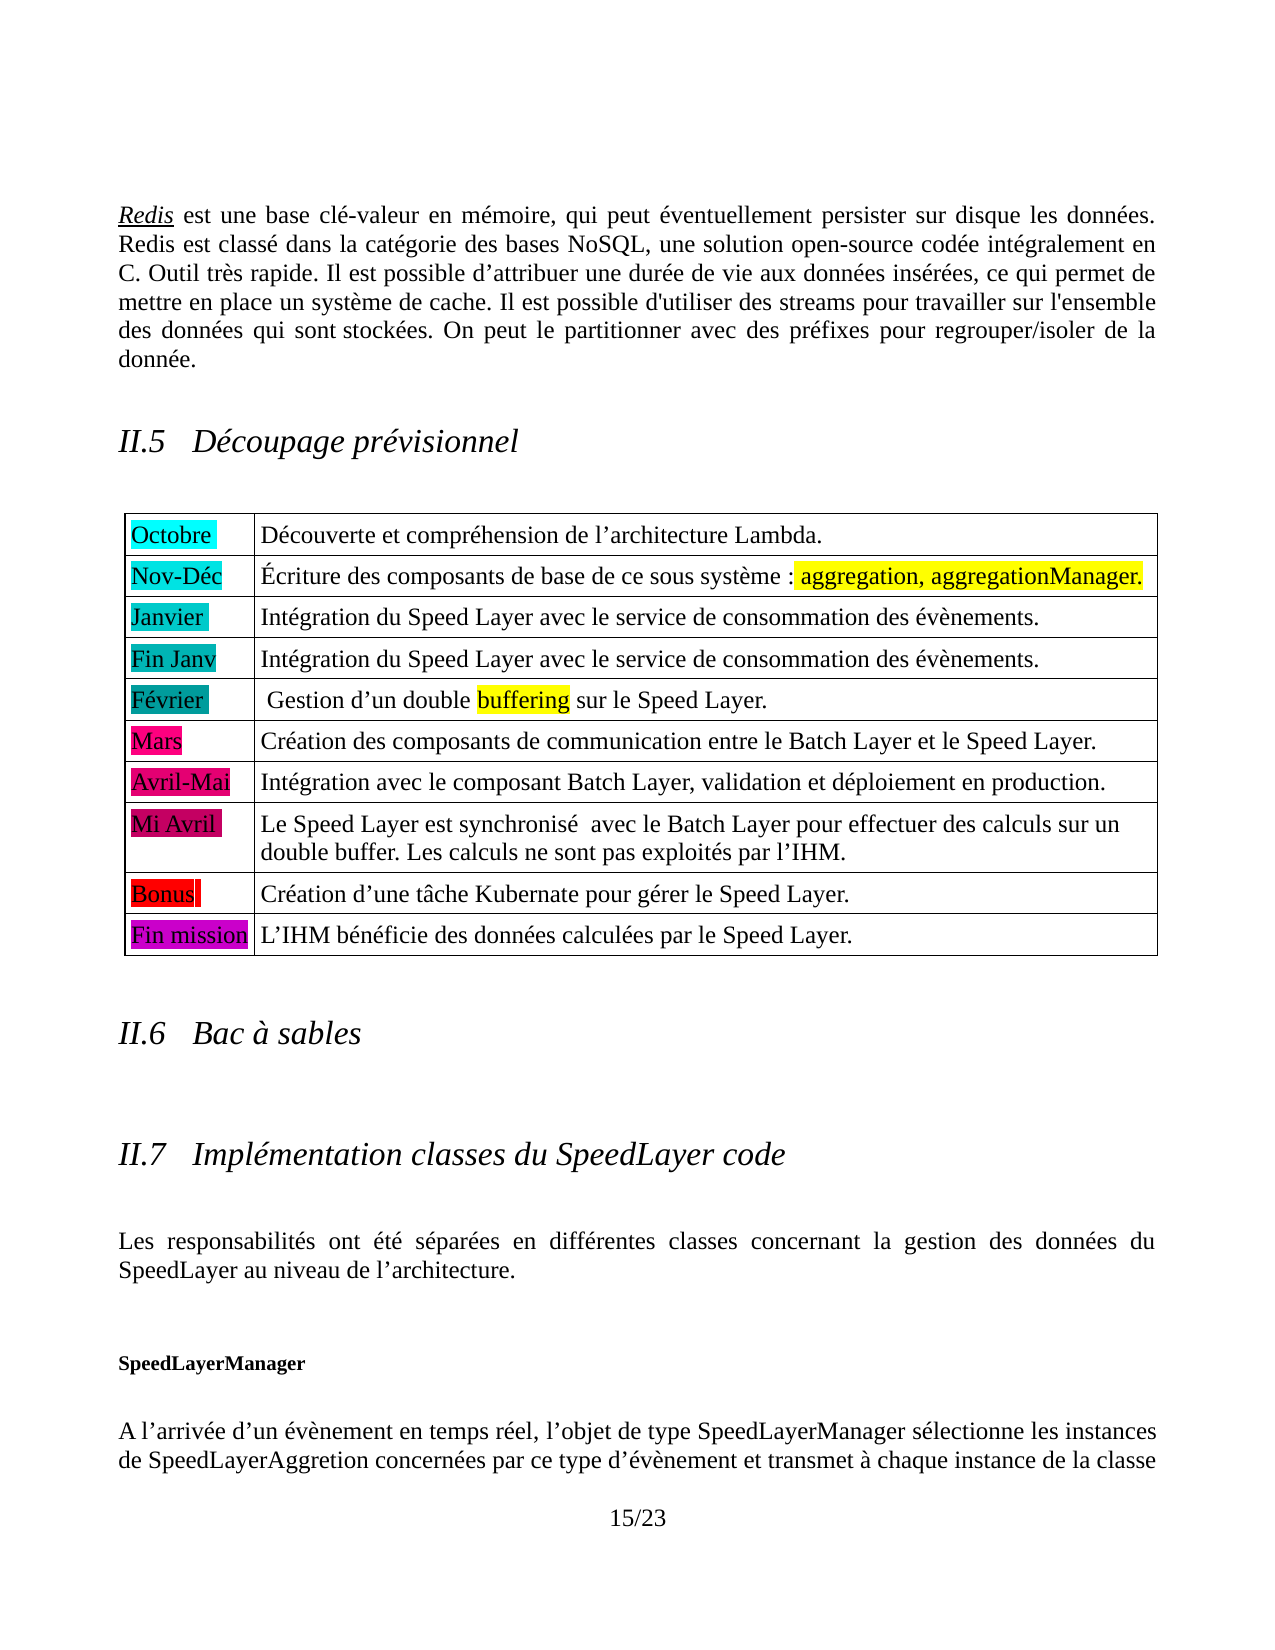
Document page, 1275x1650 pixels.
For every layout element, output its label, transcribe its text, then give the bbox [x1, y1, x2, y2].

table_cell Le Speed Layer est synchronisé avec le Batch Layer pour effectuer des calculs sur un double buffer. Les calculs ne sont pas exploités par l’IHM. [255, 803, 1157, 872]
table_cell Fin mission [126, 914, 254, 954]
table_cell Avril-Mai [126, 762, 254, 802]
table_cell Février [126, 679, 254, 719]
table_cell Intégration du Speed Layer avec le service de consommation des évènements. [255, 597, 1157, 637]
table_cell Intégration du Speed Layer avec le service de consommation des évènements. [255, 638, 1157, 678]
text Les responsabilités ont été séparées en différentes classes concernant la gestion des données du SpeedLayer au niveau de l’architecture. [118, 1226, 1157, 1284]
subtitle SpeedLayerManager [118, 1351, 1157, 1375]
subtitle Implémentation classes du SpeedLayer code [118, 1134, 1157, 1173]
table_cell Écriture des composants de base de ce sous système : aggregation, aggregationManager. [255, 556, 1157, 596]
table_cell Création d’une tâche Kubernate pour gérer le Speed Layer. [255, 873, 1157, 913]
table_cell Nov-Déc [126, 556, 254, 596]
subtitle Découpage prévisionnel [118, 421, 1157, 460]
table_cell Intégration avec le composant Batch Layer, validation et déploiement en production. [255, 762, 1157, 802]
table_cell Création des composants de communication entre le Batch Layer et le Speed Layer. [255, 721, 1157, 761]
table_header Octobre [126, 514, 254, 554]
table_cell Bonus [126, 873, 254, 913]
table_cell Janvier [126, 597, 254, 637]
table_header Découverte et compréhension de l’architecture Lambda. [255, 514, 1157, 554]
text A l’arrivée d’un évènement en temps réel, l’objet de type SpeedLayerManager sélectionne les instances de SpeedLayerAggretion concernées par ce type d’évènement et transmet à chaque instance de la classe [118, 1416, 1157, 1473]
subtitle Bac à sables [118, 1013, 1157, 1052]
table_cell Mars [126, 721, 254, 761]
text Redis est une base clé-valeur en mémoire, qui peut éventuellement persister sur disque les données. Redis est classé dans la catégorie des bases NoSQL, une solution open-source codée intégralement en C. Outil très rapide. Il est possible d’attribuer une durée de vie aux données insérées, ce qui permet de mettre en place un système de cache. Il est possible d'utiliser des streams pour travailler sur l'ensemble des données qui sont stockées. On peut le partitionner avec des préfixes pour regrouper/isoler de la donnée. [118, 200, 1157, 373]
table_cell Gestion d’un double buffering sur le Speed Layer. [255, 679, 1157, 719]
table_cell Fin Janv [126, 638, 254, 678]
table_cell L’IHM bénéficie des données calculées par le Speed Layer. [255, 914, 1157, 954]
table_cell Mi Avril [126, 803, 254, 872]
